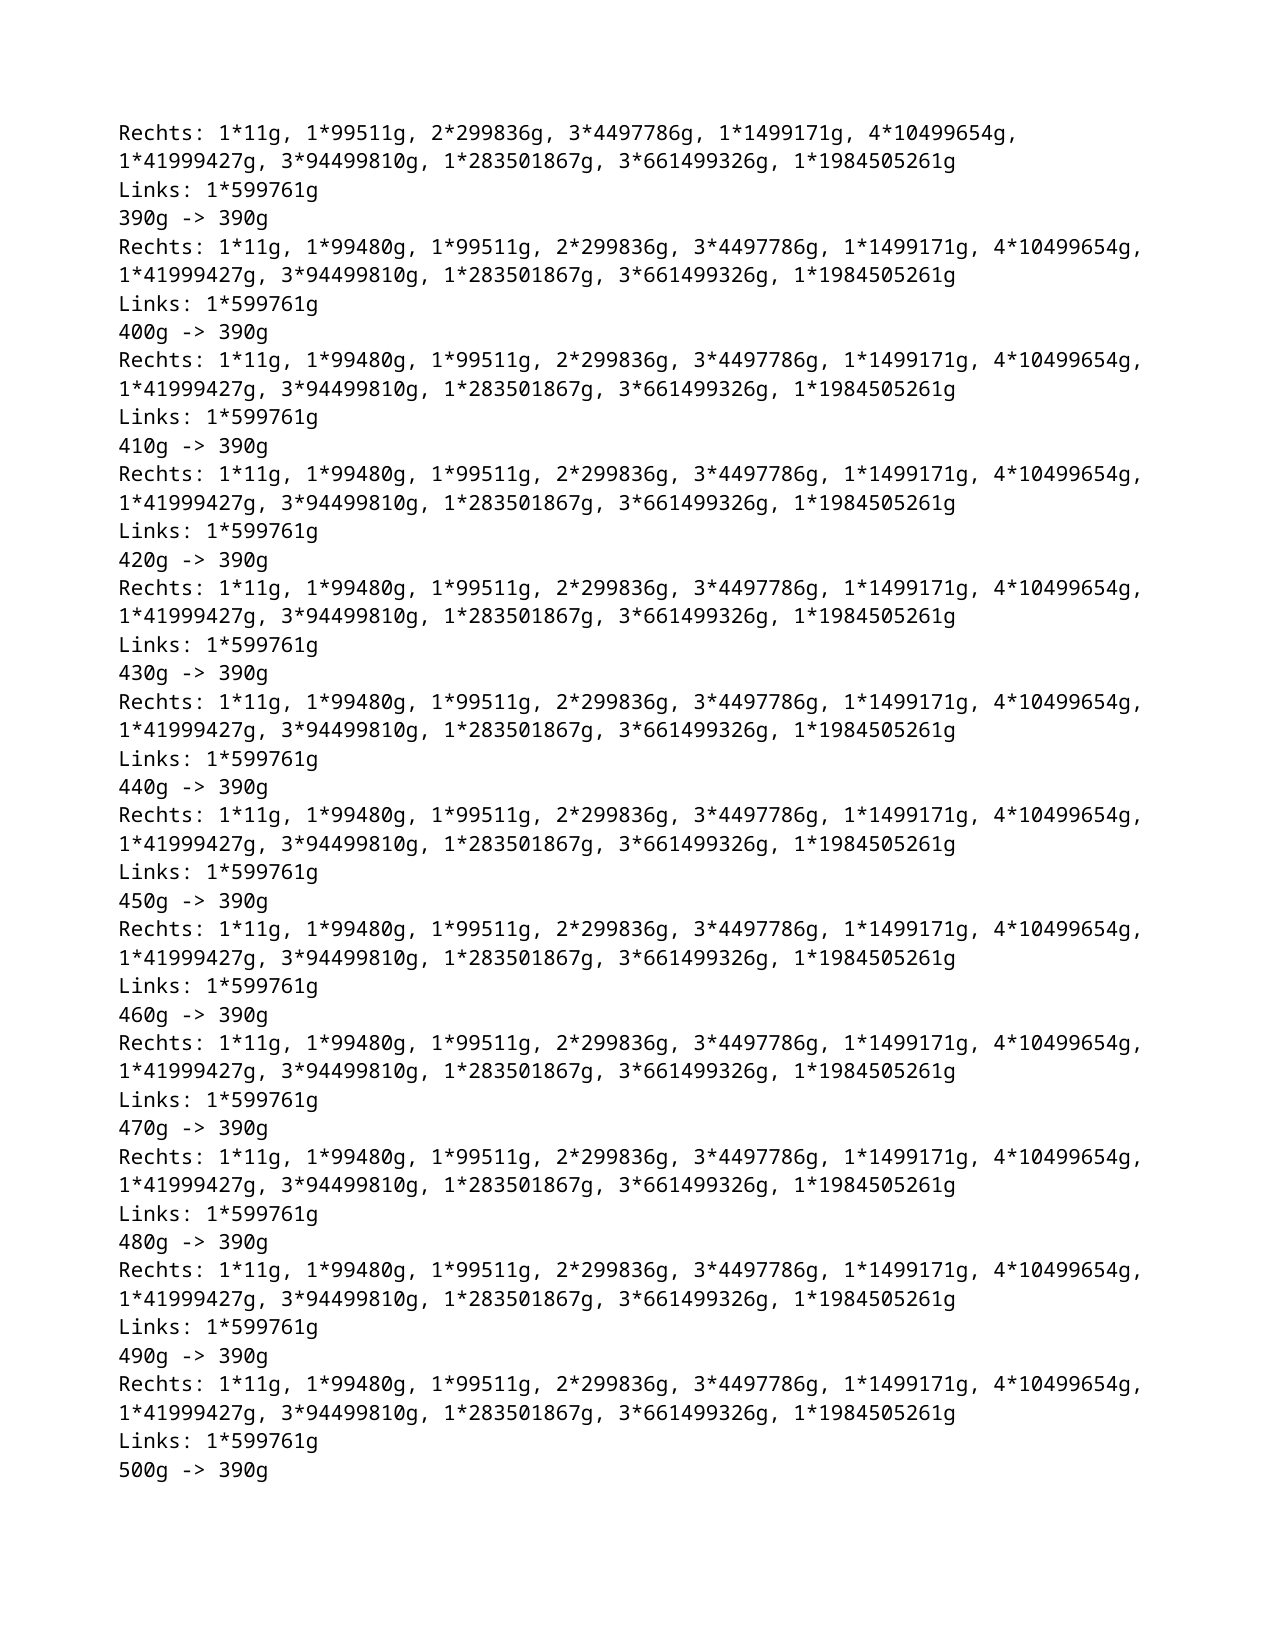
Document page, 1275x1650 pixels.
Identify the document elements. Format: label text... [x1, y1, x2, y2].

text 390g -> 390g [118, 203, 1157, 232]
text 470g -> 390g [118, 1113, 1157, 1142]
text 460g -> 390g [118, 1000, 1157, 1028]
text Links: 1*599761g [118, 175, 1157, 203]
text 400g -> 390g [118, 317, 1157, 346]
text Rechts: 1*11g, 1*99480g, 1*99511g, 2*299836g, 3*4497786g, 1*1499171g, 4*10499654g, 1*41999427g, 3*94499810g, 1*283501867g, 3*661499326g, 1*1984505261g [118, 346, 1157, 402]
text 420g -> 390g [118, 545, 1157, 573]
text 480g -> 390g [118, 1227, 1157, 1256]
text 430g -> 390g [118, 658, 1157, 687]
text Rechts: 1*11g, 1*99511g, 2*299836g, 3*4497786g, 1*1499171g, 4*10499654g, 1*41999427g, 3*94499810g, 1*283501867g, 3*661499326g, 1*1984505261g [118, 118, 1157, 175]
text Rechts: 1*11g, 1*99480g, 1*99511g, 2*299836g, 3*4497786g, 1*1499171g, 4*10499654g, 1*41999427g, 3*94499810g, 1*283501867g, 3*661499326g, 1*1984505261g [118, 914, 1157, 971]
text Rechts: 1*11g, 1*99480g, 1*99511g, 2*299836g, 3*4497786g, 1*1499171g, 4*10499654g, 1*41999427g, 3*94499810g, 1*283501867g, 3*661499326g, 1*1984505261g [118, 1256, 1157, 1312]
text Links: 1*599761g [118, 1199, 1157, 1227]
text Rechts: 1*11g, 1*99480g, 1*99511g, 2*299836g, 3*4497786g, 1*1499171g, 4*10499654g, 1*41999427g, 3*94499810g, 1*283501867g, 3*661499326g, 1*1984505261g [118, 801, 1157, 857]
text Rechts: 1*11g, 1*99480g, 1*99511g, 2*299836g, 3*4497786g, 1*1499171g, 4*10499654g, 1*41999427g, 3*94499810g, 1*283501867g, 3*661499326g, 1*1984505261g [118, 687, 1157, 744]
text 500g -> 390g [118, 1455, 1157, 1483]
text Links: 1*599761g [118, 1426, 1157, 1455]
text Links: 1*599761g [118, 630, 1157, 658]
text 490g -> 390g [118, 1341, 1157, 1369]
text Links: 1*599761g [118, 1085, 1157, 1113]
text Links: 1*599761g [118, 857, 1157, 886]
text 440g -> 390g [118, 772, 1157, 801]
text Rechts: 1*11g, 1*99480g, 1*99511g, 2*299836g, 3*4497786g, 1*1499171g, 4*10499654g, 1*41999427g, 3*94499810g, 1*283501867g, 3*661499326g, 1*1984505261g [118, 1369, 1157, 1426]
text Rechts: 1*11g, 1*99480g, 1*99511g, 2*299836g, 3*4497786g, 1*1499171g, 4*10499654g, 1*41999427g, 3*94499810g, 1*283501867g, 3*661499326g, 1*1984505261g [118, 232, 1157, 289]
text Rechts: 1*11g, 1*99480g, 1*99511g, 2*299836g, 3*4497786g, 1*1499171g, 4*10499654g, 1*41999427g, 3*94499810g, 1*283501867g, 3*661499326g, 1*1984505261g [118, 1028, 1157, 1085]
text Links: 1*599761g [118, 744, 1157, 772]
text 410g -> 390g [118, 431, 1157, 459]
text 450g -> 390g [118, 886, 1157, 914]
text Links: 1*599761g [118, 971, 1157, 1000]
text Links: 1*599761g [118, 289, 1157, 317]
text Rechts: 1*11g, 1*99480g, 1*99511g, 2*299836g, 3*4497786g, 1*1499171g, 4*10499654g, 1*41999427g, 3*94499810g, 1*283501867g, 3*661499326g, 1*1984505261g [118, 1142, 1157, 1199]
text Rechts: 1*11g, 1*99480g, 1*99511g, 2*299836g, 3*4497786g, 1*1499171g, 4*10499654g, 1*41999427g, 3*94499810g, 1*283501867g, 3*661499326g, 1*1984505261g [118, 573, 1157, 630]
text Links: 1*599761g [118, 1312, 1157, 1341]
text Links: 1*599761g [118, 402, 1157, 431]
text Rechts: 1*11g, 1*99480g, 1*99511g, 2*299836g, 3*4497786g, 1*1499171g, 4*10499654g, 1*41999427g, 3*94499810g, 1*283501867g, 3*661499326g, 1*1984505261g [118, 459, 1157, 516]
text Links: 1*599761g [118, 516, 1157, 545]
